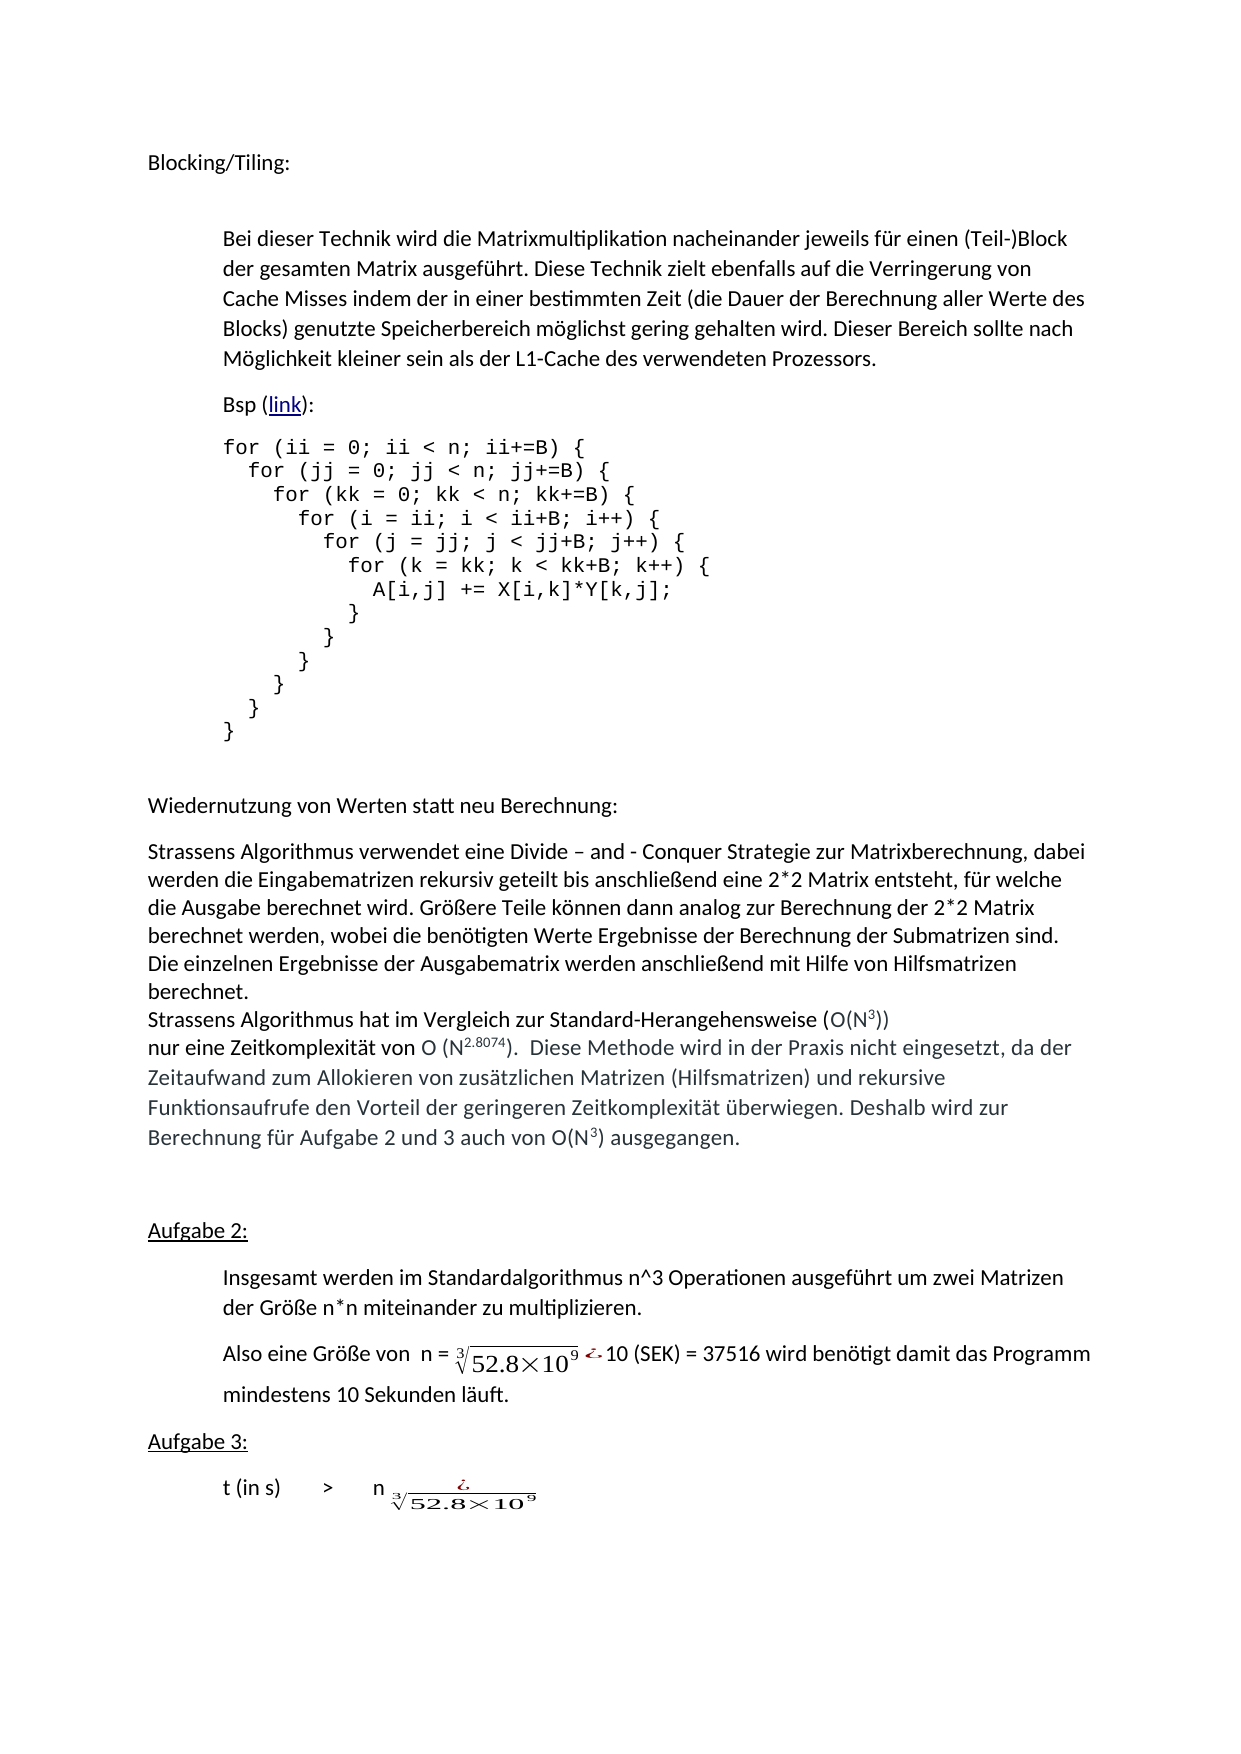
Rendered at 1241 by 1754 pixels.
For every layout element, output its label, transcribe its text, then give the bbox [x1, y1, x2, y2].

text A[i,j] += X[i,k]*Y[k,j]; [223, 579, 1093, 602]
text } [223, 673, 1093, 697]
text for (ii = 0; ii < n; ii+=B) { [223, 437, 1093, 460]
text Aufgabe 3: [148, 1427, 1093, 1455]
text } [223, 697, 1093, 721]
text Bei dieser Technik wird die Matrixmultiplikation nacheinander jeweils für einen (Teil-)Block der gesamten Matrix ausgeführt. Diese Technik zielt ebenfalls auf die Verringerung von Cache Misses indem der in einer bestimmten Zeit (die Dauer der Berechnung aller Werte des Blocks) genutzte Speicherbereich möglichst gering gehalten wird. Dieser Bereich sollte nach Möglichkeit kleiner sein als der L1-Cache des verwendeten Prozessors. [223, 194, 1093, 372]
text } [223, 602, 1093, 626]
text Insgesamt werden im Standardalgorithmus n^3 Operationen ausgeführt um zwei Matrizen der Größe n*n miteinander zu multiplizieren. [223, 1263, 1093, 1321]
text } [223, 649, 1093, 673]
text for (k = kk; k < kk+B; k++) { [223, 555, 1093, 579]
text Strassens Algorithmus verwendet eine Divide – and - Conquer Strategie zur Matrixberechnung, dabei werden die Eingabematrizen rekursiv geteilt bis anschließend eine 2*2 Matrix entsteht, für welche die Ausgabe berechnet wird. Größere Teile können dann analog zur Berechnung der 2*2 Matrix berechnet werden, wobei die benötigten Werte Ergebnisse der Berechnung der Submatrizen sind. Die einzelnen Ergebnisse der Ausgabematrix werden anschließend mit Hilfe von Hilfsmatrizen berechnet. Strassens Algorithmus hat im Vergleich zur Standard-Herangehensweise (O(N3)) [148, 837, 1093, 1033]
text for (i = ii; i < ii+B; i++) { [223, 508, 1093, 531]
text for (kk = 0; kk < n; kk+=B) { [223, 484, 1093, 508]
text for (j = jj; j < jj+B; j++) { [223, 531, 1093, 555]
text } [223, 721, 1093, 744]
text nur eine Zeitkomplexität von O (N2.8074). Diese Methode wird in der Praxis nicht eingesetzt, da der Zeitaufwand zum Allokieren von zusätzlichen Matrizen (Hilfsmatrizen) und rekursive Funktionsaufrufe den Vorteil der geringeren Zeitkomplexität überwiegen. Deshalb wird zur Berechnung für Aufgabe 2 und 3 auch von O(N3) ausgegangen. [148, 1033, 1093, 1151]
text Aufgabe 2: [148, 1216, 1093, 1244]
text } [223, 626, 1093, 649]
text Wiedernutzung von Werten statt neu Berechnung: [148, 791, 1093, 819]
text t (in s) > n [148, 1473, 1093, 1513]
text Bsp (link): [223, 390, 1093, 418]
text for (jj = 0; jj < n; jj+=B) { [223, 460, 1093, 484]
text Also eine Größe von n = 10 (SEK) = 37516 wird benötigt damit das Programm mindestens 10 Sekunden läuft. [223, 1339, 1093, 1408]
text Blocking/Tiling: [148, 148, 1093, 176]
